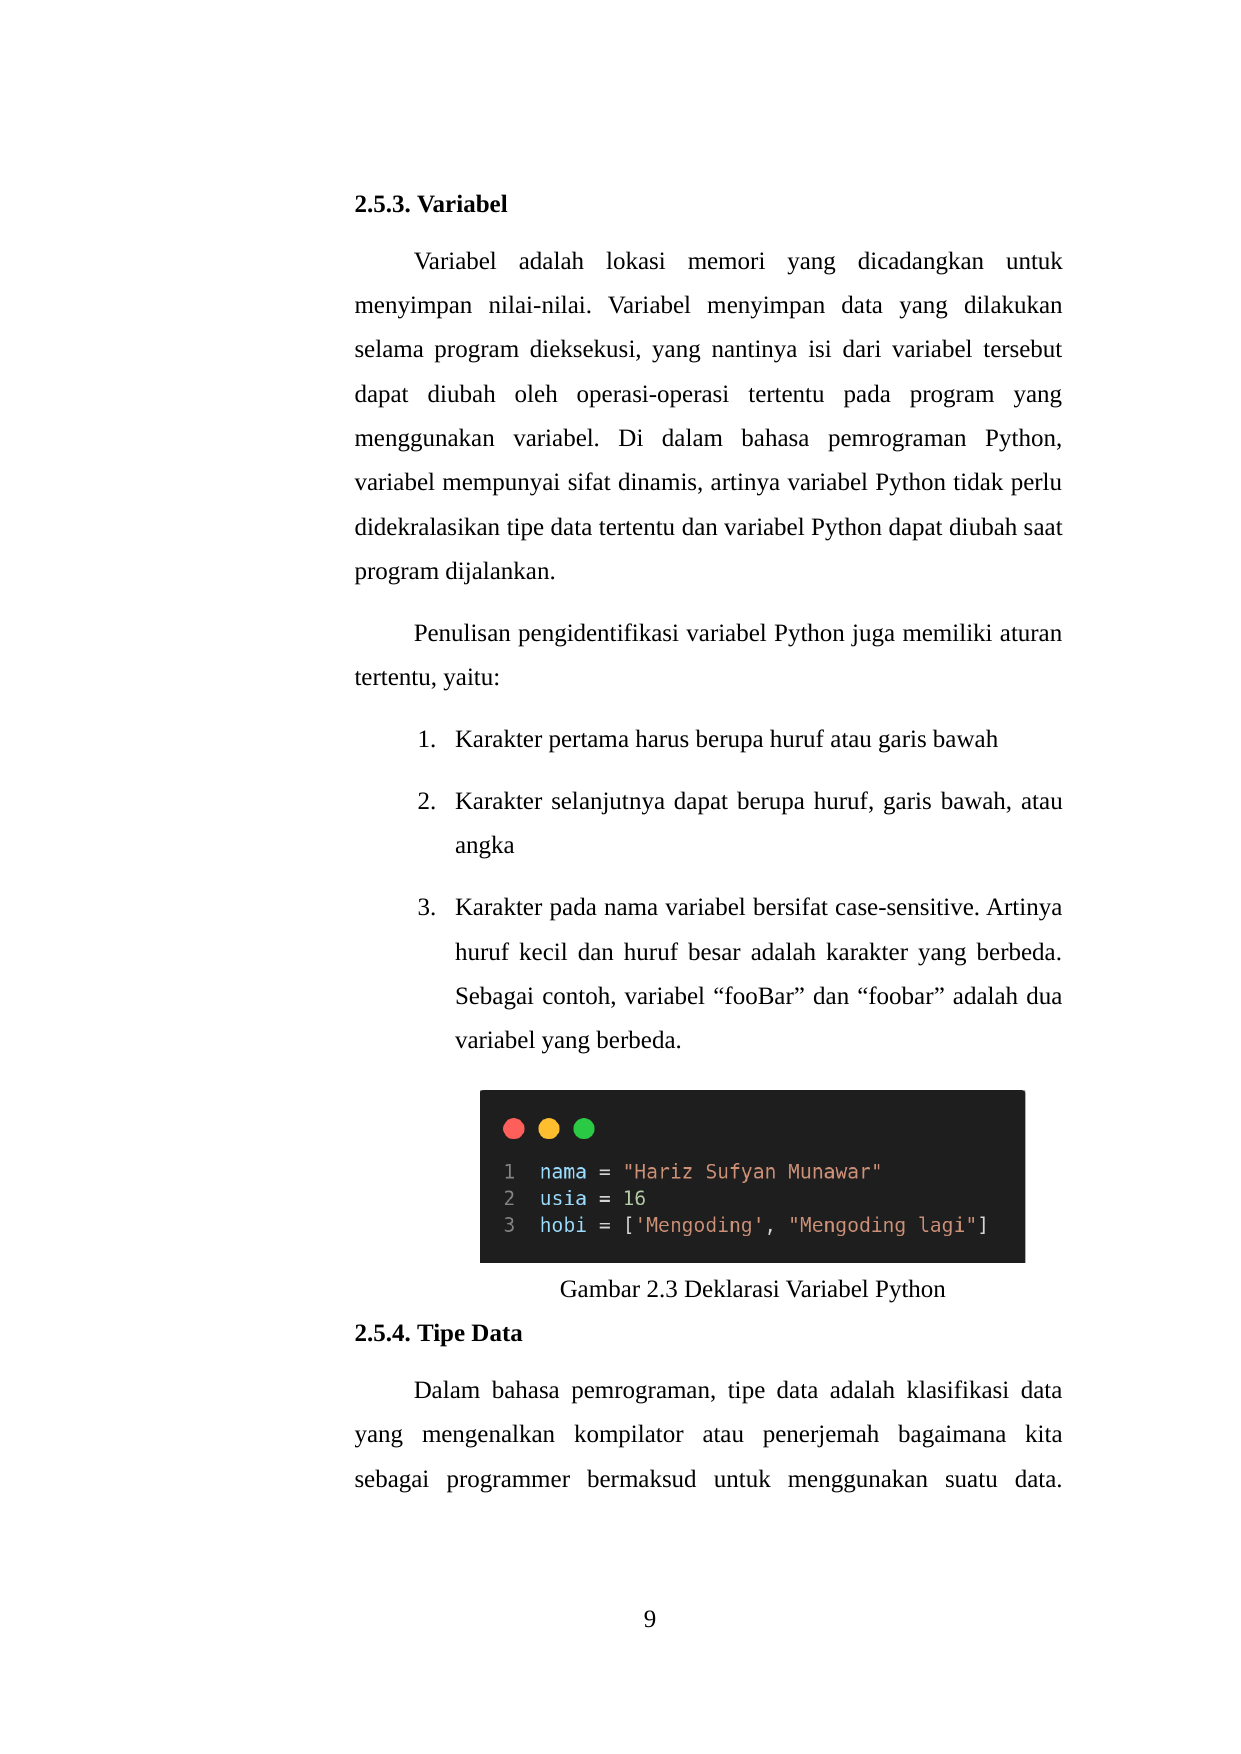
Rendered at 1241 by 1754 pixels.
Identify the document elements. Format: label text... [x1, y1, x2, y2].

subtitle Tipe Data [354, 1078, 1063, 1351]
text Penulisan pengidentifikasi variabel Python juga memiliki aturan tertentu, yaitu: [354, 606, 1063, 694]
picture [480, 1090, 1026, 1263]
list Gambar 2.3 Deklarasi Variabel Python [480, 1263, 1026, 1306]
text Variabel adalah lokasi memori yang dicadangkan untuk menyimpan nilai-nilai. Variabel menyimpan data yang dilakukan selama program dieksekusi, yang nantinya isi dari variabel tersebut dapat diubah oleh operasi-operasi tertentu pada program yang menggunakan variabel. Di dalam bahasa pemrograman Python, variabel mempunyai sifat dinamis, artinya variabel Python tidak perlu didekralasikan tipe data tertentu dan variabel Python dapat diubah saat program dijalankan. [354, 234, 1063, 588]
text Dalam bahasa pemrograman, tipe data adalah klasifikasi data yang mengenalkan kompilator atau penerjemah bagaimana kita sebagai programmer bermaksud untuk menggunakan suatu data. [354, 1363, 1063, 1496]
list Karakter pertama harus berupa huruf atau garis bawah [417, 712, 1063, 756]
list Karakter pada nama variabel bersifat case-sensitive. Artinya huruf kecil dan huruf besar adalah karakter yang berbeda. Sebagai contoh, variabel “fooBar” dan “foobar” adalah dua variabel yang berbeda. [417, 880, 1063, 1057]
subtitle Variabel [354, 177, 1063, 221]
list Karakter selanjutnya dapat berupa huruf, garis bawah, atau angka [417, 774, 1063, 863]
